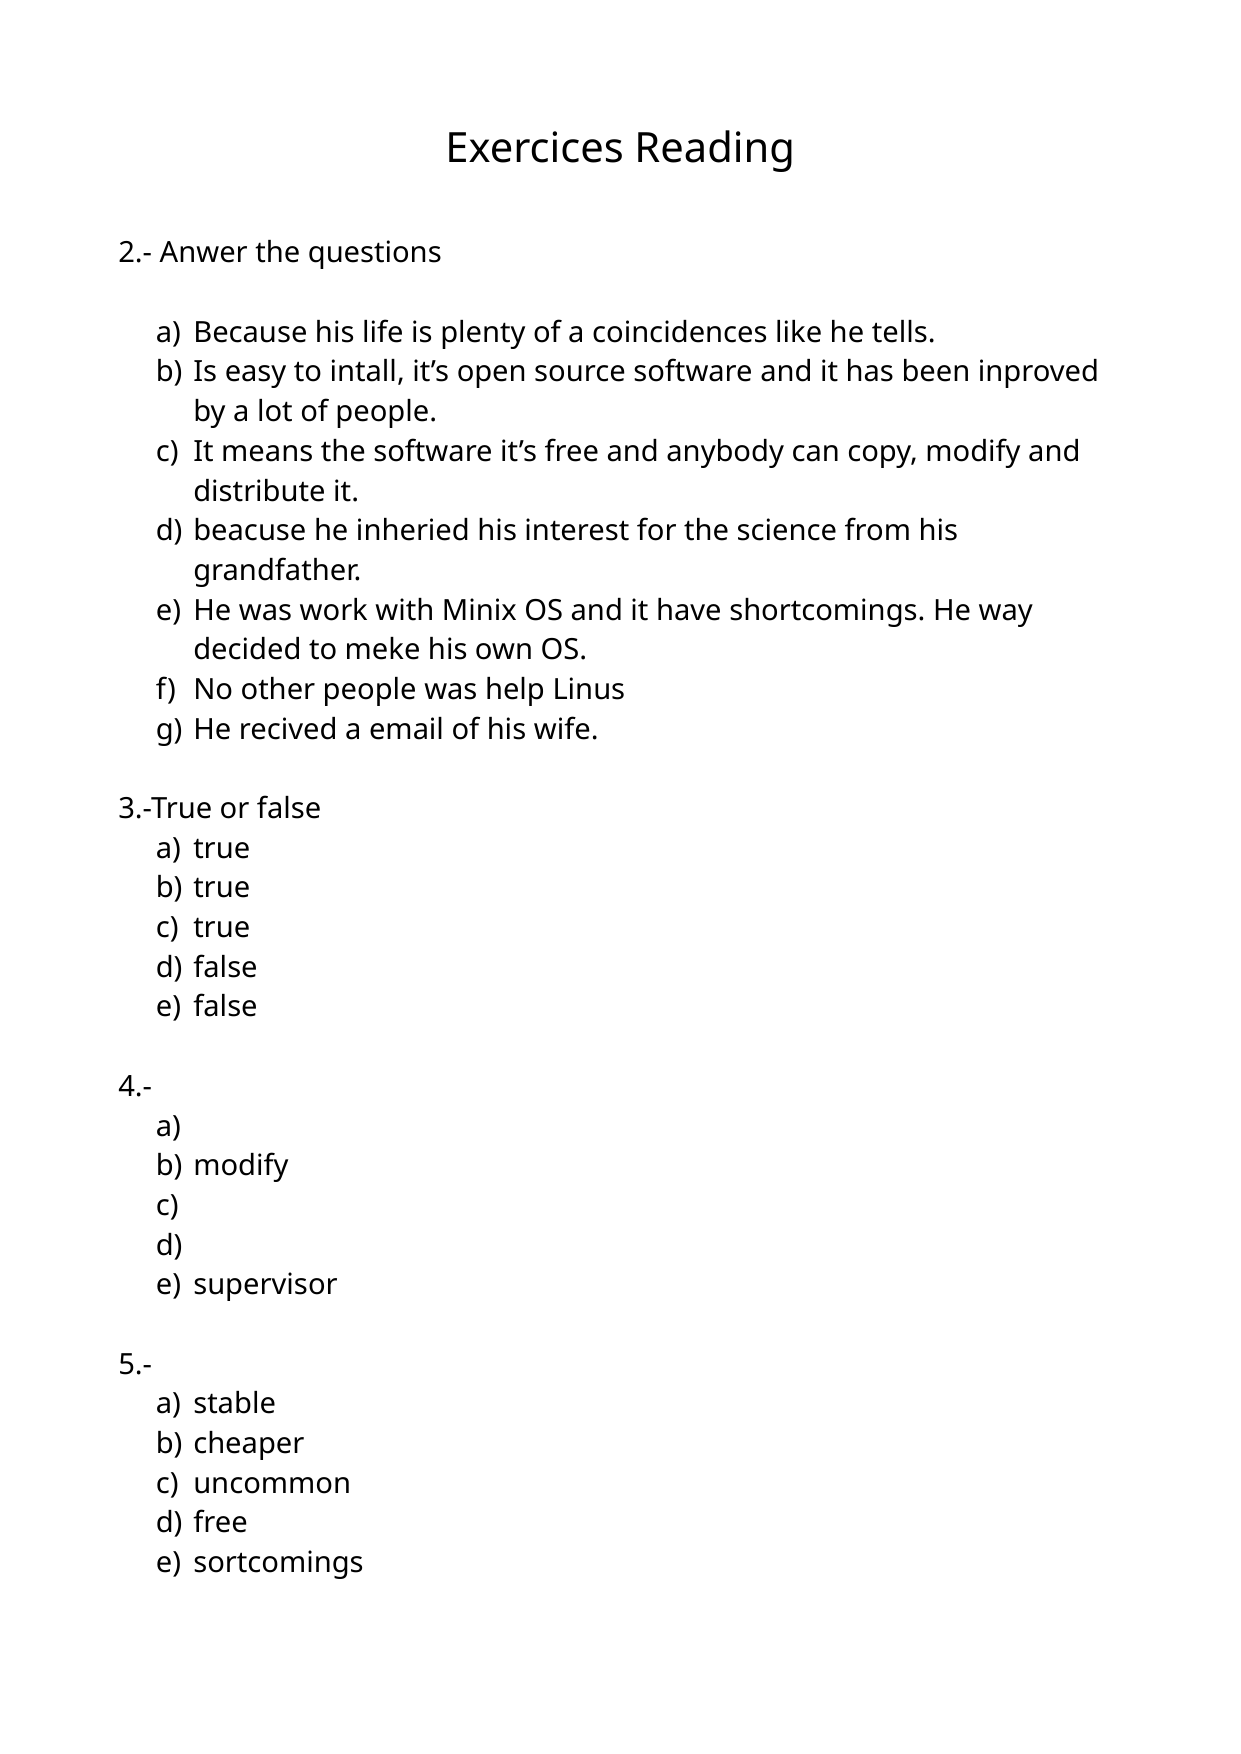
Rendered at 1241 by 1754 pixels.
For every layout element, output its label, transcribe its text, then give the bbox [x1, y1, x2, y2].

list uncommon [156, 1462, 1122, 1502]
list supervisor [156, 1263, 1122, 1303]
text 4.- [118, 1065, 1122, 1105]
list free [156, 1502, 1122, 1541]
list modify [156, 1144, 1122, 1184]
list true [156, 906, 1122, 946]
list No other people was help Linus [156, 668, 1122, 708]
list sortcomings [156, 1541, 1122, 1581]
text 2.- Anwer the questions [118, 232, 1122, 271]
list Is easy to intall, it’s open source software and it has been inproved by a lot of people. [156, 351, 1122, 430]
list beacuse he inheried his interest for the science from his grandfather. [156, 509, 1122, 589]
list It means the software it’s free and anybody can copy, modify and distribute it. [156, 430, 1122, 509]
list true [156, 827, 1122, 867]
text Exercices Reading [118, 118, 1122, 175]
list cheaper [156, 1422, 1122, 1462]
list stable [156, 1383, 1122, 1422]
list He was work with Minix OS and it have shortcomings. He way decided to meke his own OS. [156, 589, 1122, 668]
text 3.-True or false [118, 787, 1122, 827]
list false [156, 986, 1122, 1025]
list true [156, 867, 1122, 906]
list Because his life is plenty of a coincidences like he tells. [156, 311, 1122, 351]
text 5.- [118, 1343, 1122, 1383]
list He recived a email of his wife. [156, 708, 1122, 748]
list false [156, 946, 1122, 986]
